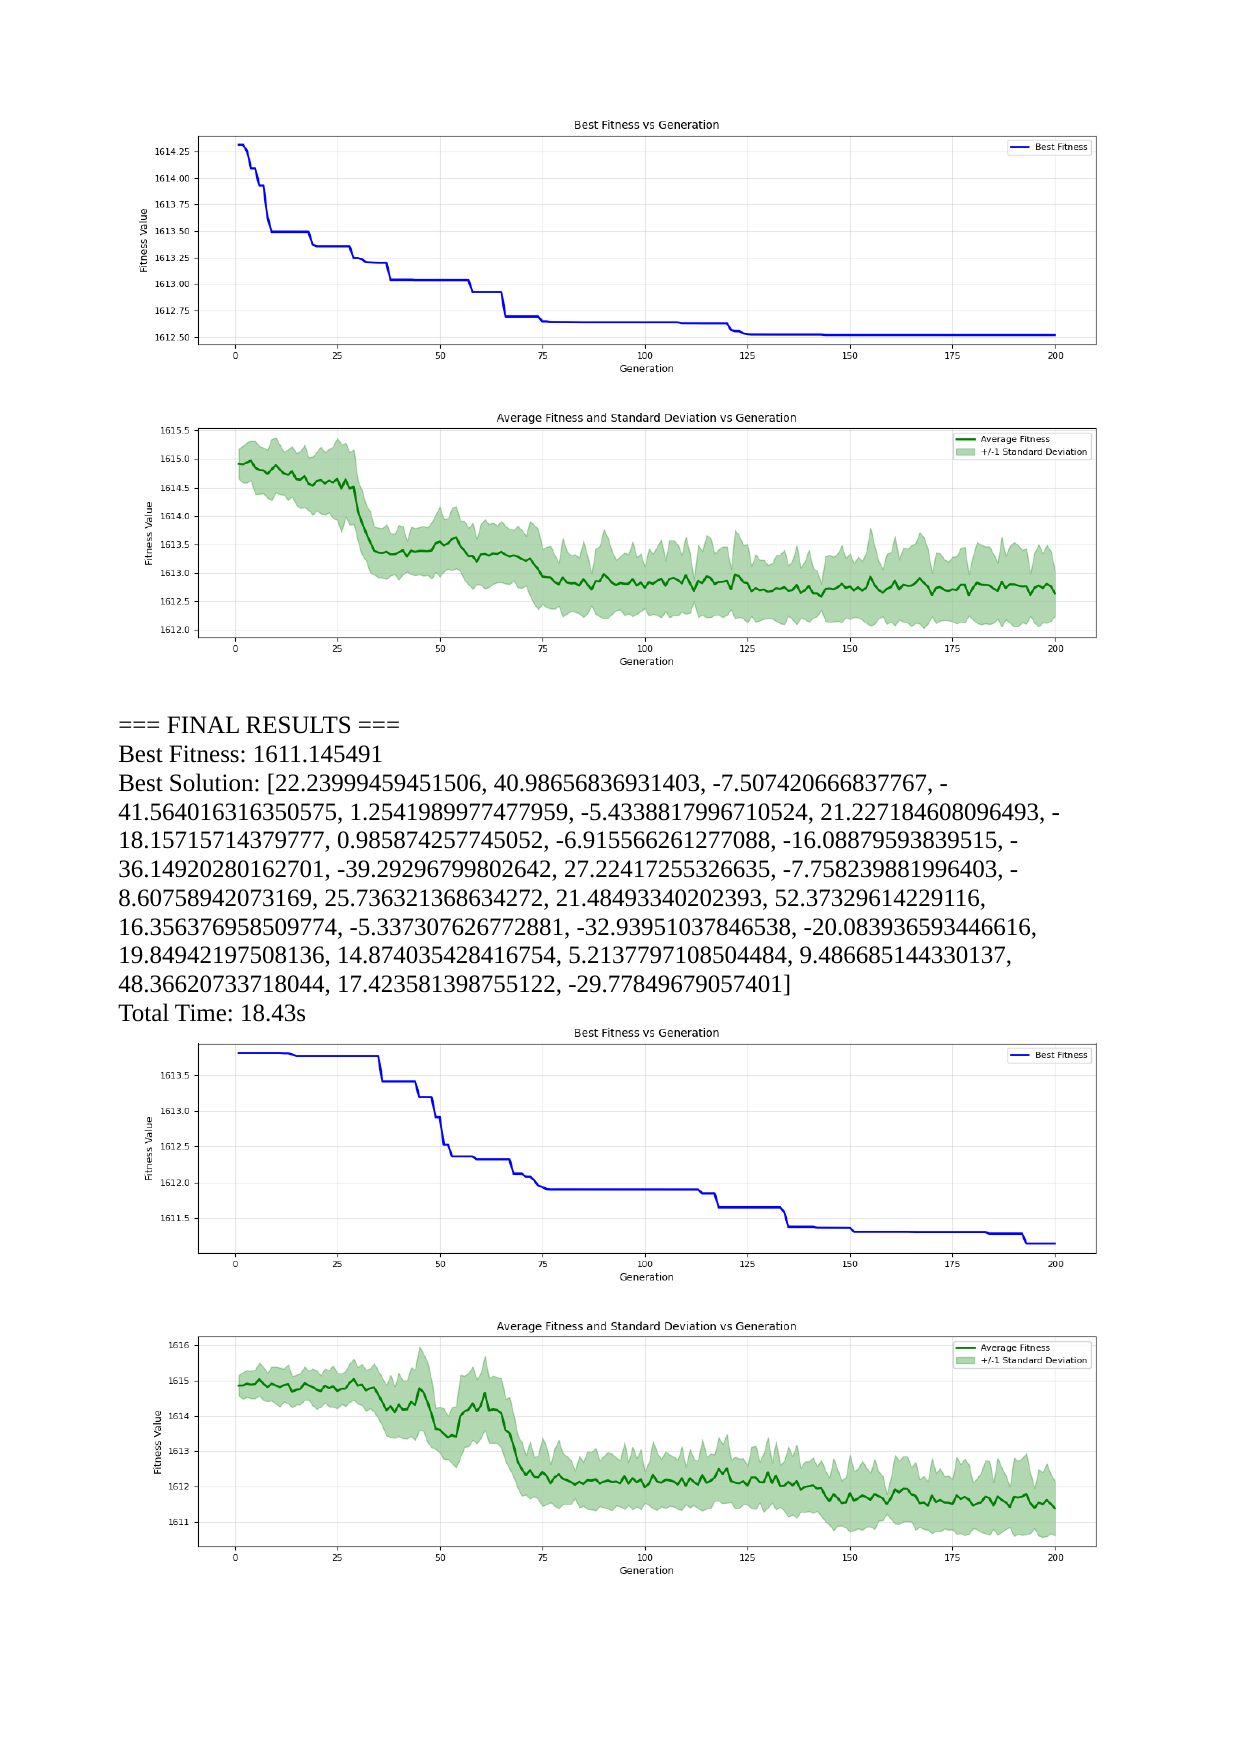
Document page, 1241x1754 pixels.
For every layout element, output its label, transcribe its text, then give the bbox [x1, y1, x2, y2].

picture [118, 118, 1123, 682]
text === FINAL RESULTS === [118, 711, 1122, 739]
text Best Fitness: 1611.145491 [118, 739, 1122, 768]
text Total Time: 18.43s [118, 998, 1122, 1026]
text Best Solution: [22.23999459451506, 40.98656836931403, -7.507420666837767, -41.564016316350575, 1.2541989977477959, -5.4338817996710524, 21.227184608096493, -18.15715714379777, 0.985874257745052, -6.915566261277088, -16.08879593839515, -36.14920280162701, -39.29296799802642, 27.22417255326635, -7.758239881996403, -8.60758942073169, 25.736321368634272, 21.48493340202393, 52.37329614229116, 16.356376958509774, -5.337307626772881, -32.93951037846538, -20.083936593446616, 19.84942197508136, 14.874035428416754, 5.2137797108504484, 9.486685144330137, 48.36620733718044, 17.423581398755122, -29.77849679057401] [118, 768, 1122, 998]
picture [118, 1026, 1123, 1591]
